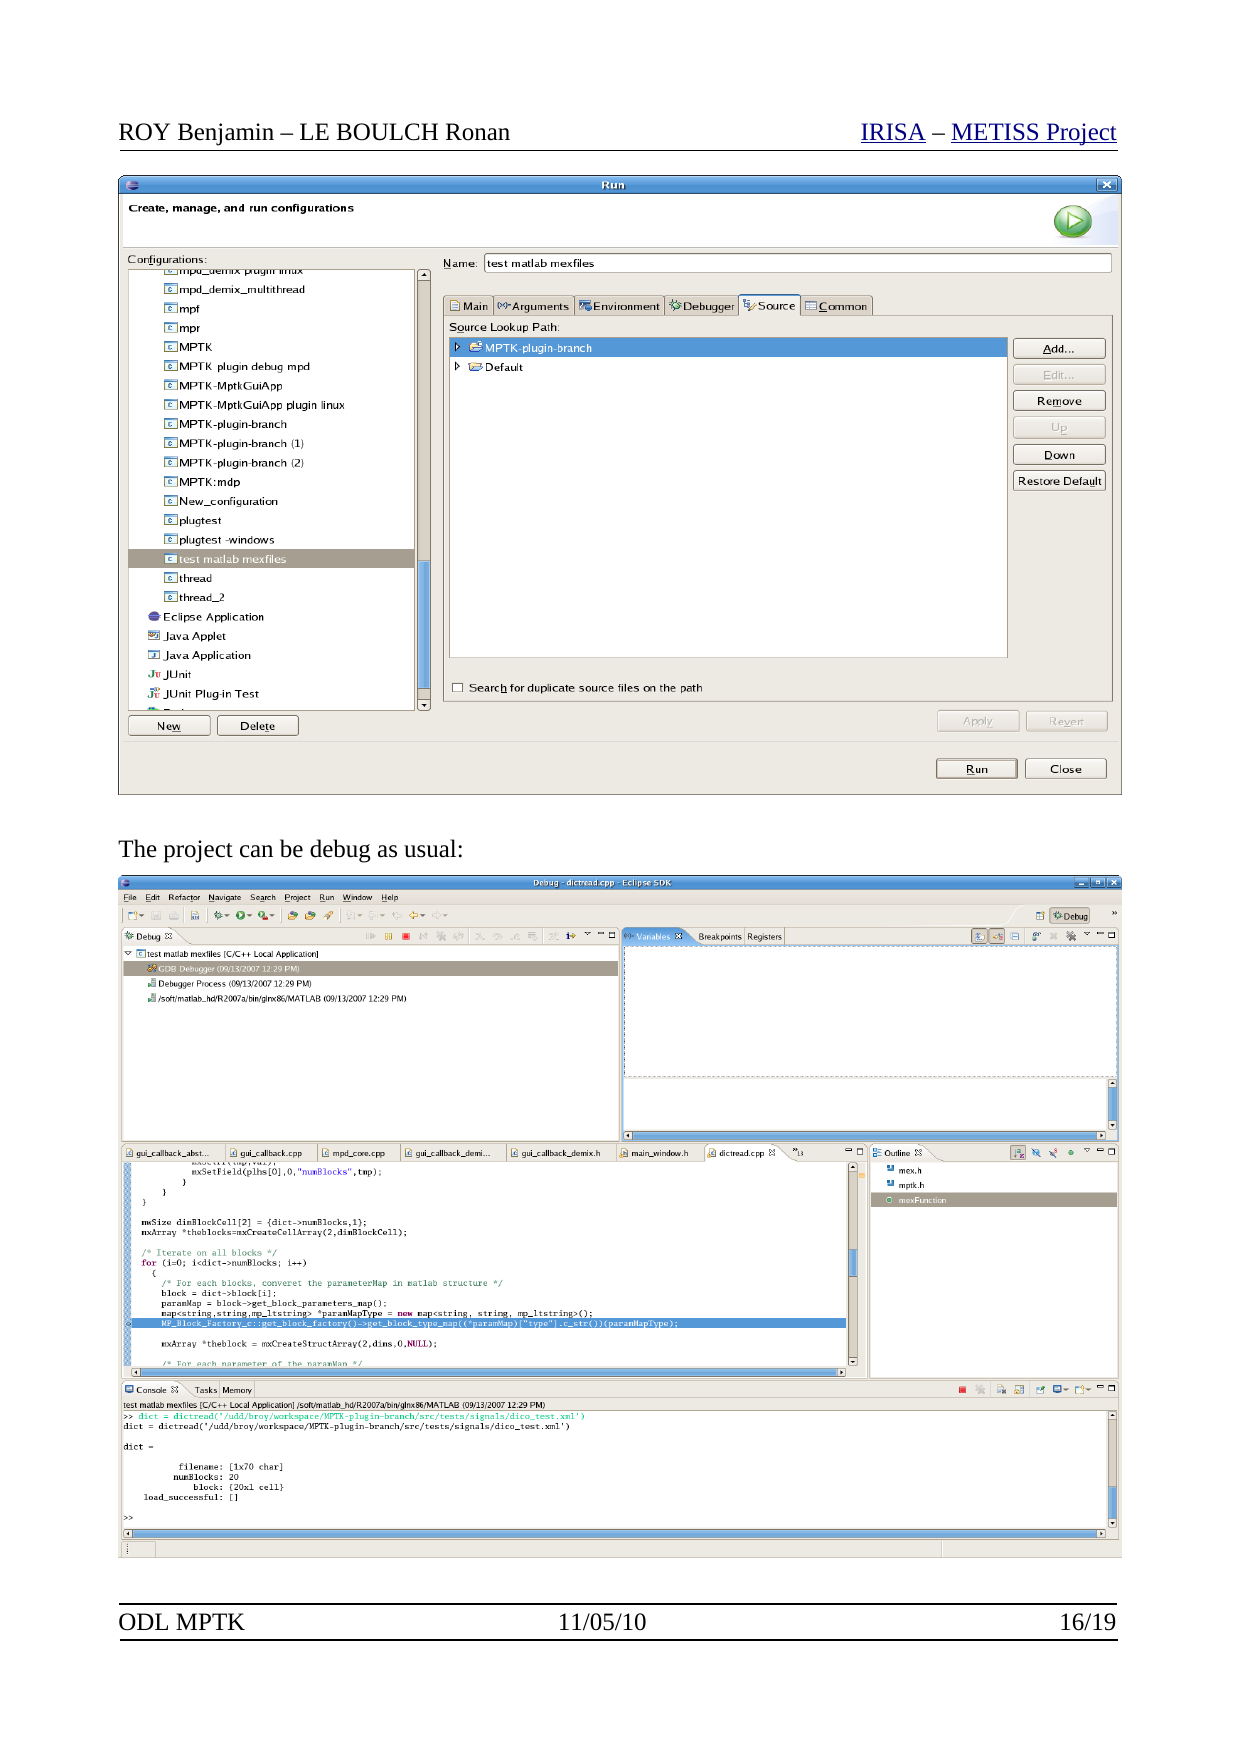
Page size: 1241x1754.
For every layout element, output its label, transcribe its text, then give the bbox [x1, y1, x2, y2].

picture [118, 175, 1122, 795]
picture [118, 875, 1122, 1558]
text The project can be debug as usual: [118, 835, 1122, 863]
